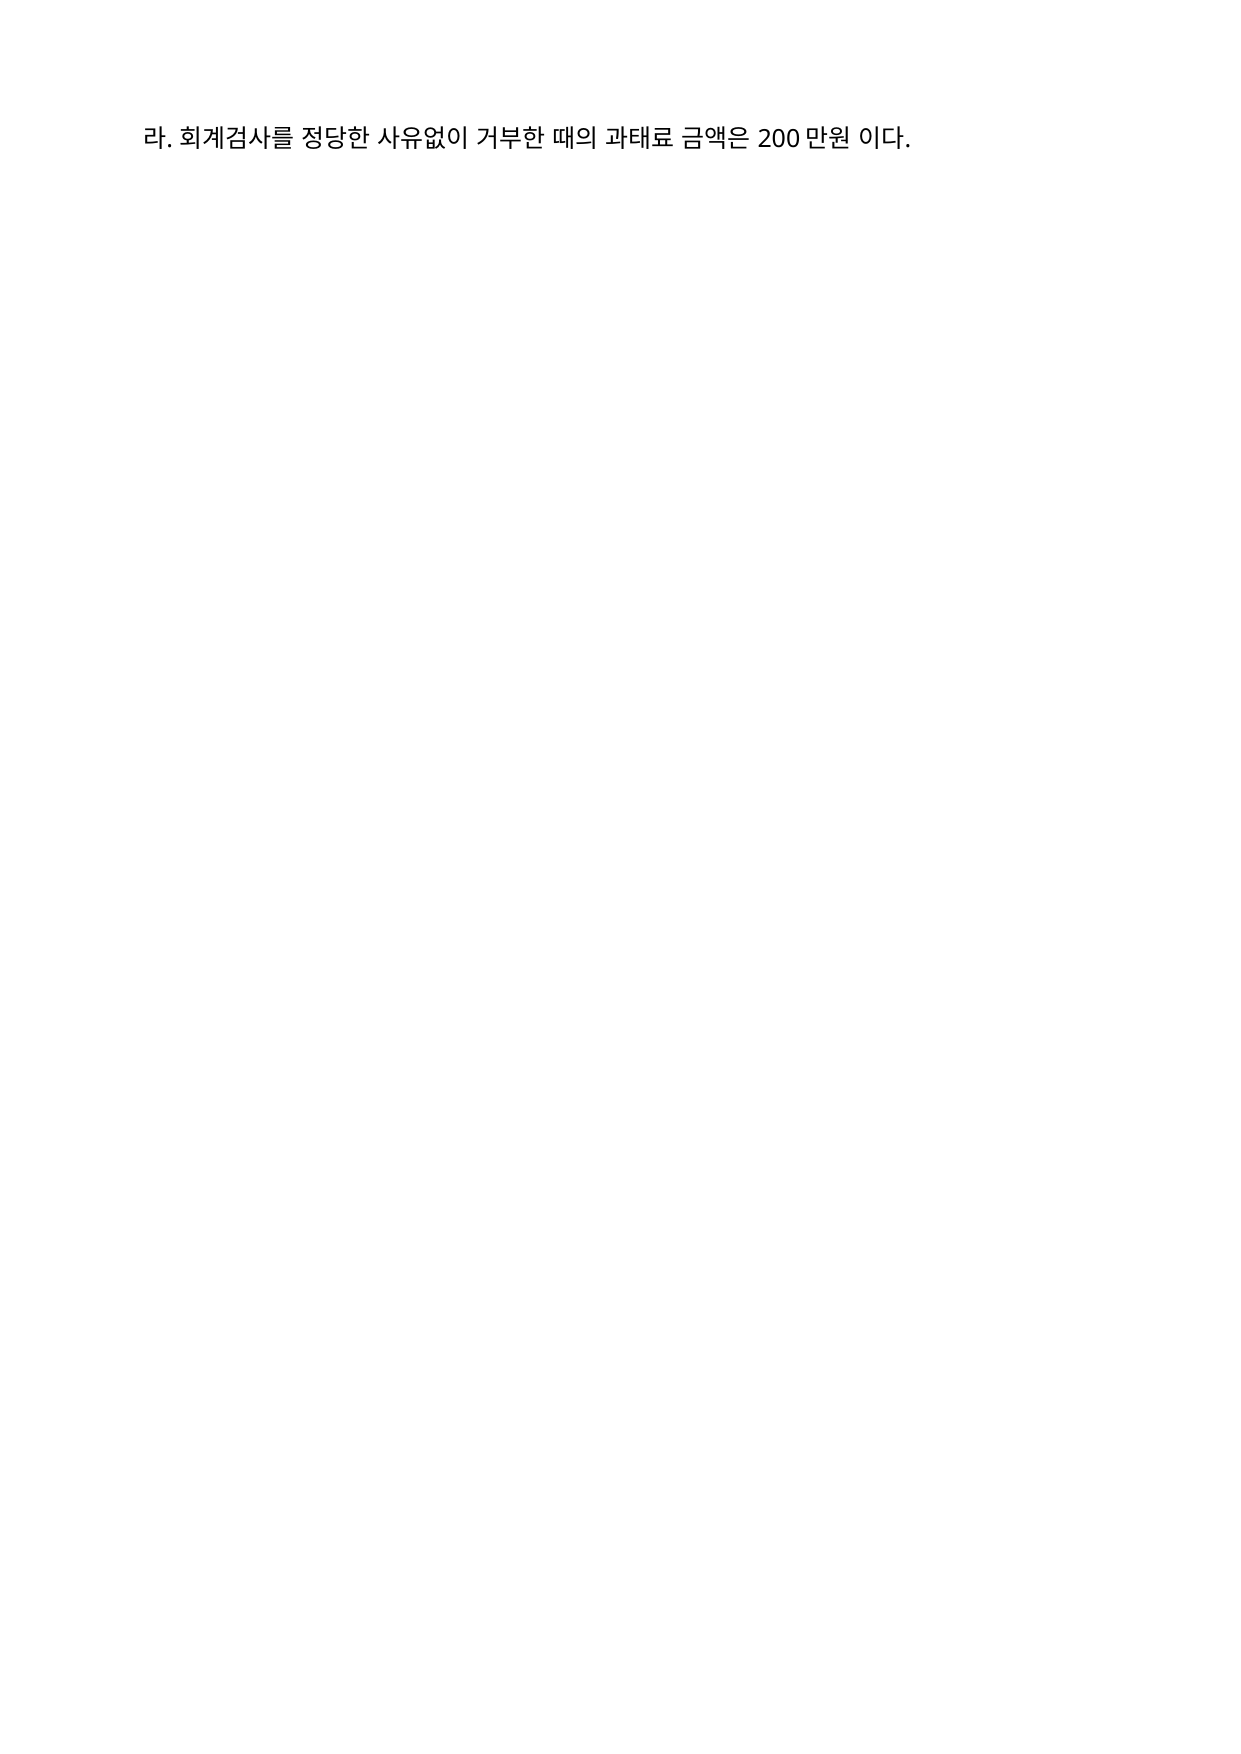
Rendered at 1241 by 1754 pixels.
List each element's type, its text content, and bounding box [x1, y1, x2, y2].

text 라. 회계검사를 정당한 사유없이 거부한 때의 과태료 금액은 200만원 이다. [143, 118, 1181, 154]
